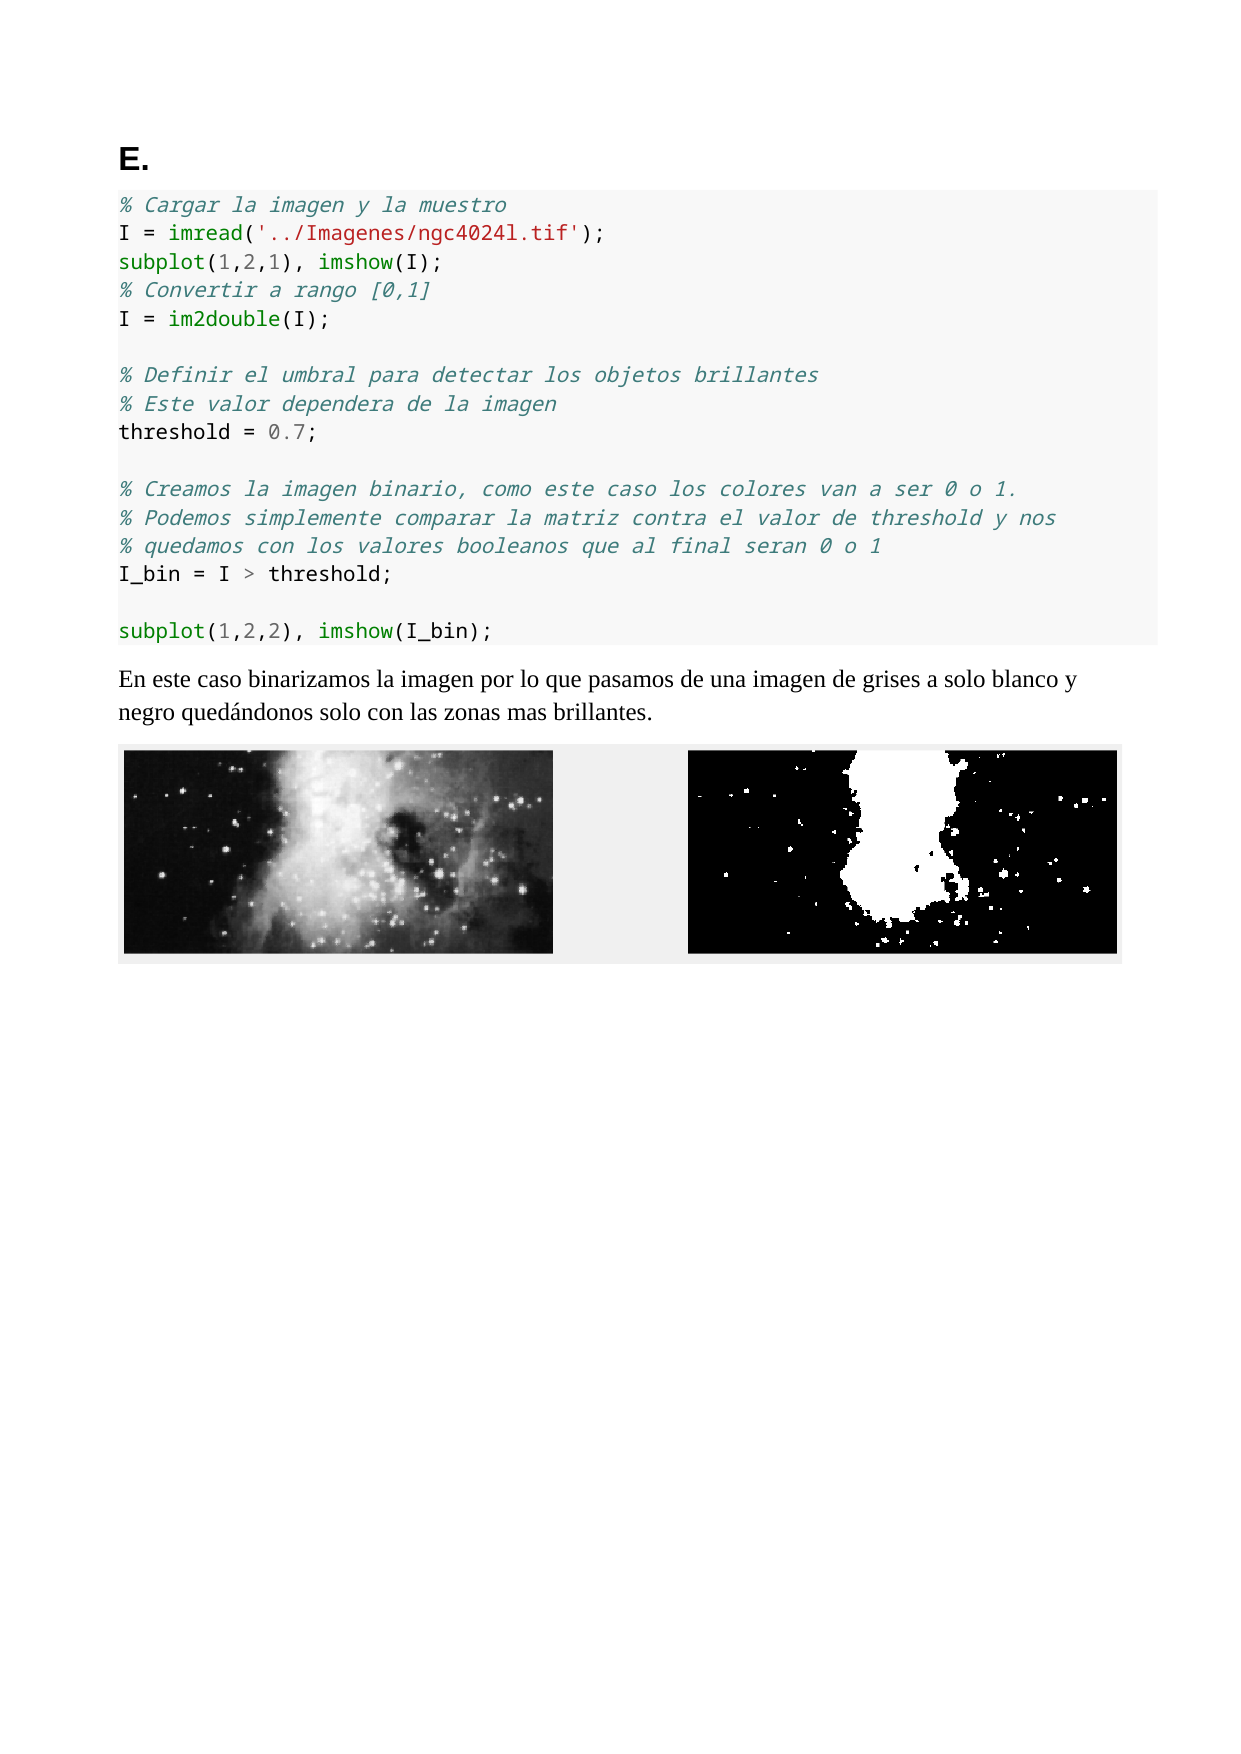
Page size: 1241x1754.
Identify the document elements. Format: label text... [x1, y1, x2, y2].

subtitle E. [118, 139, 1122, 177]
picture [118, 744, 1123, 964]
text En este caso binarizamos la imagen por lo que pasamos de una imagen de grises a solo blanco y negro quedándonos solo con las zonas mas brillantes. [118, 664, 1122, 726]
